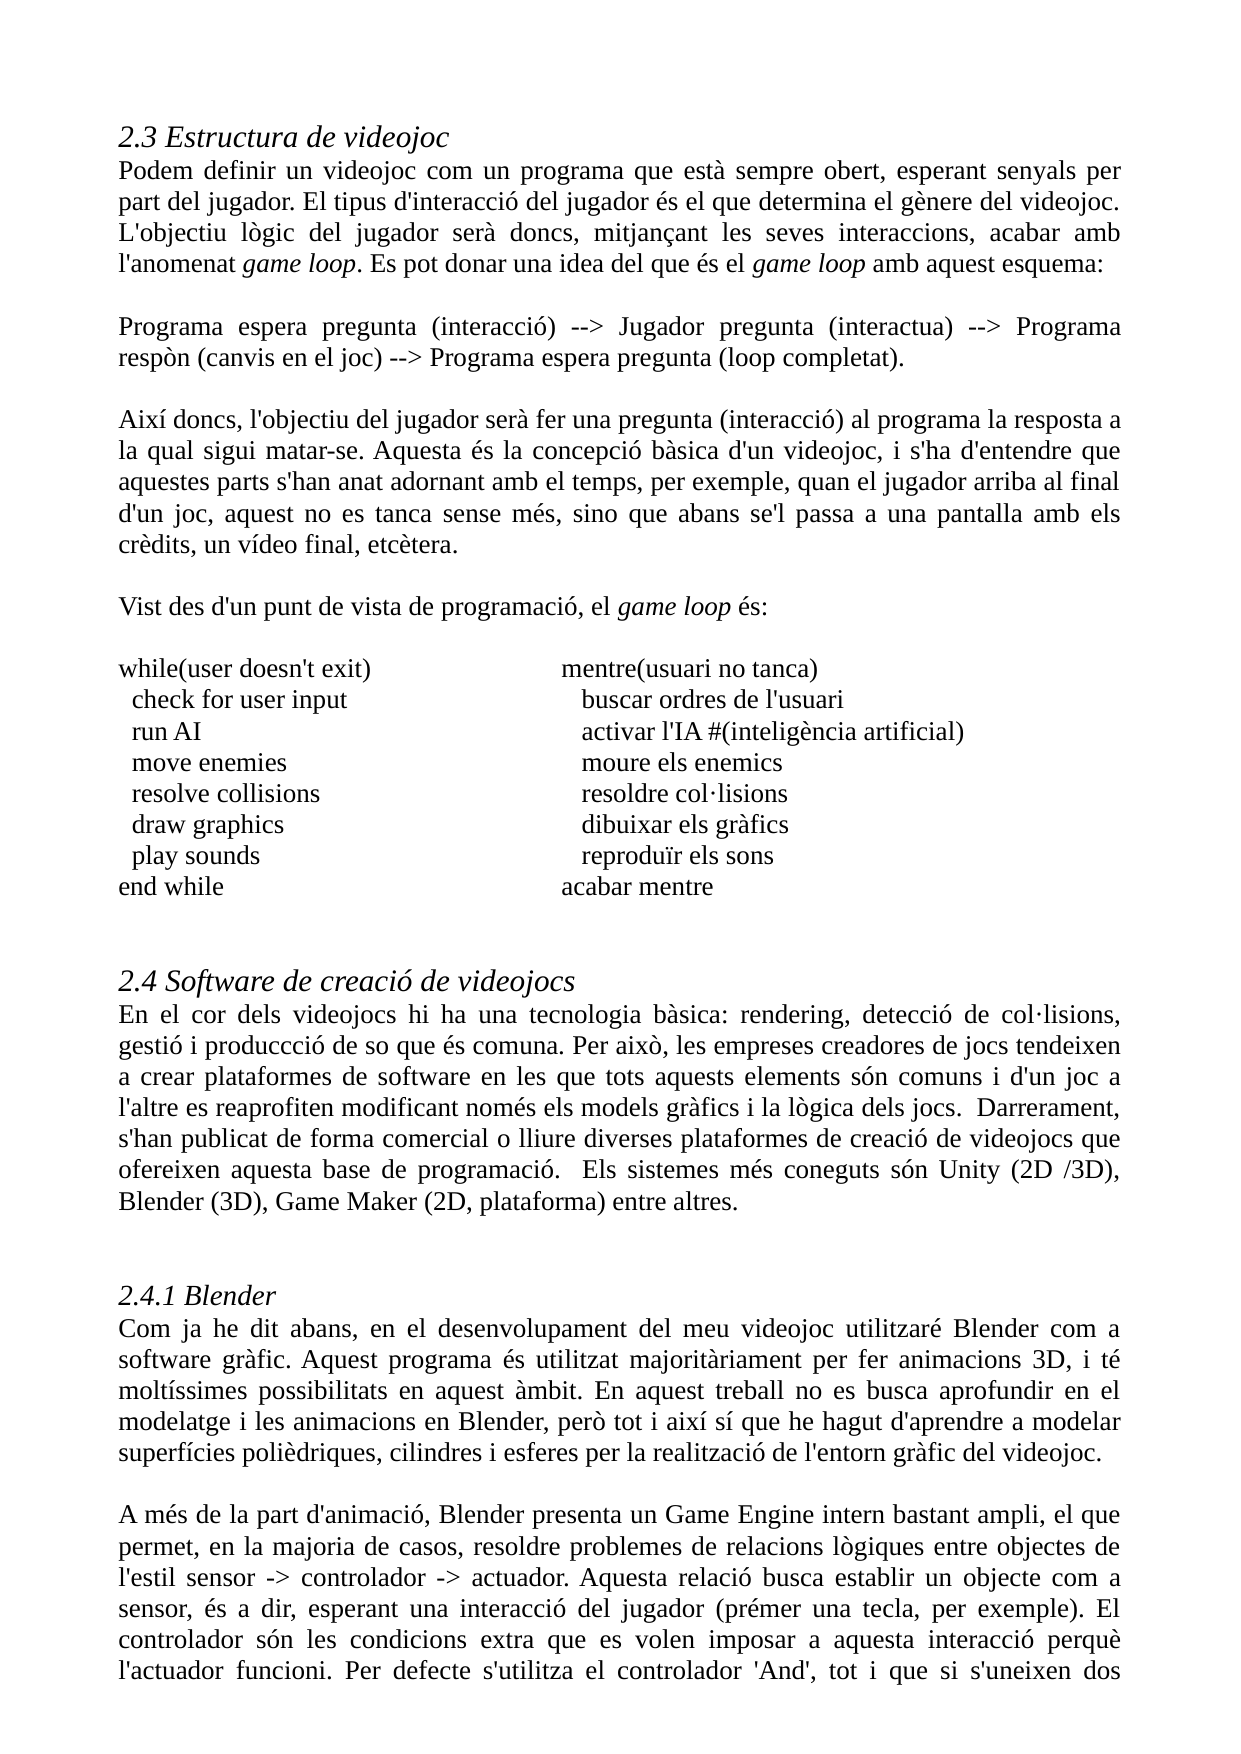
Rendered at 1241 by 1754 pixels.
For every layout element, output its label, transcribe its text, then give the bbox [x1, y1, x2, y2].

text while(user doesn't exit) mentre(usuari no tanca) [118, 652, 1122, 683]
text move enemies moure els enemics [118, 746, 1122, 777]
text play sounds reproduïr els sons [118, 839, 1122, 870]
text Programa espera pregunta (interacció) --> Jugador pregunta (interactua) --> Programa respòn (canvis en el joc) --> Programa espera pregunta (loop completat). [118, 310, 1122, 372]
text A més de la part d'animació, Blender presenta un Game Engine intern bastant ampli, el que permet, en la majoria de casos, resoldre problemes de relacions lògiques entre objectes de l'estil sensor -> controlador -> actuador. Aquesta relació busca establir un objecte com a sensor, és a dir, esperant una interacció del jugador (prémer una tecla, per exemple). El controlador són les condicions extra que es volen imposar a aquesta interacció perquè l'actuador funcioni. Per defecte s'utilitza el controlador 'And', tot i que si s'uneixen dos [118, 1498, 1122, 1685]
text resolve collisions resoldre col·lisions [118, 777, 1122, 808]
text Així doncs, l'objectiu del jugador serà fer una pregunta (interacció) al programa la resposta a la qual sigui matar-se. Aquesta és la concepció bàsica d'un videojoc, i s'ha d'entendre que aquestes parts s'han anat adornant amb el temps, per exemple, quan el jugador arriba al final d'un joc, aquest no es tanca sense més, sino que abans se'l passa a una pantalla amb els crèdits, un vídeo final, etcètera. [118, 403, 1122, 559]
text end while acabar mentre [118, 870, 1122, 902]
text draw graphics dibuixar els gràfics [118, 808, 1122, 839]
text En el cor dels videojocs hi ha una tecnologia bàsica: rendering, detecció de col·lisions, gestió i produccció de so que és comuna. Per això, les empreses creadores de jocs tendeixen a crear plataformes de software en les que tots aquests elements són comuns i d'un joc a l'altre es reaprofiten modificant només els models gràfics i la lògica dels jocs. Darrerament, s'han publicat de forma comercial o lliure diverses plataformes de creació de videojocs que ofereixen aquesta base de programació. Els sistemes més coneguts són Unity (2D /3D), Blender (3D), Game Maker (2D, plataforma) entre altres. [118, 998, 1122, 1216]
text 2.4 Software de creació de videojocs [118, 962, 1122, 998]
text Vist des d'un punt de vista de programació, el game loop és: [118, 590, 1122, 621]
text Podem definir un videojoc com un programa que està sempre obert, esperant senyals per part del jugador. El tipus d'interacció del jugador és el que determina el gènere del videojoc. L'objectiu lògic del jugador serà doncs, mitjançant les seves interaccions, acabar amb l'anomenat game loop. Es pot donar una idea del que és el game loop amb aquest esquema: [118, 154, 1122, 279]
text run AI activar l'IA #(inteligència artificial) [118, 715, 1122, 746]
text Com ja he dit abans, en el desenvolupament del meu videojoc utilitzaré Blender com a software gràfic. Aquest programa és utilitzat majoritàriament per fer animacions 3D, i té moltíssimes possibilitats en aquest àmbit. En aquest treball no es busca aprofundir en el modelatge i les animacions en Blender, però tot i així sí que he hagut d'aprendre a modelar superfícies polièdriques, cilindres i esferes per la realització de l'entorn gràfic del videojoc. [118, 1312, 1122, 1467]
text check for user input buscar ordres de l'usuari [118, 683, 1122, 715]
text 2.4.1 Blender [118, 1278, 1122, 1312]
text 2.3 Estructura de videojoc [118, 118, 1122, 154]
